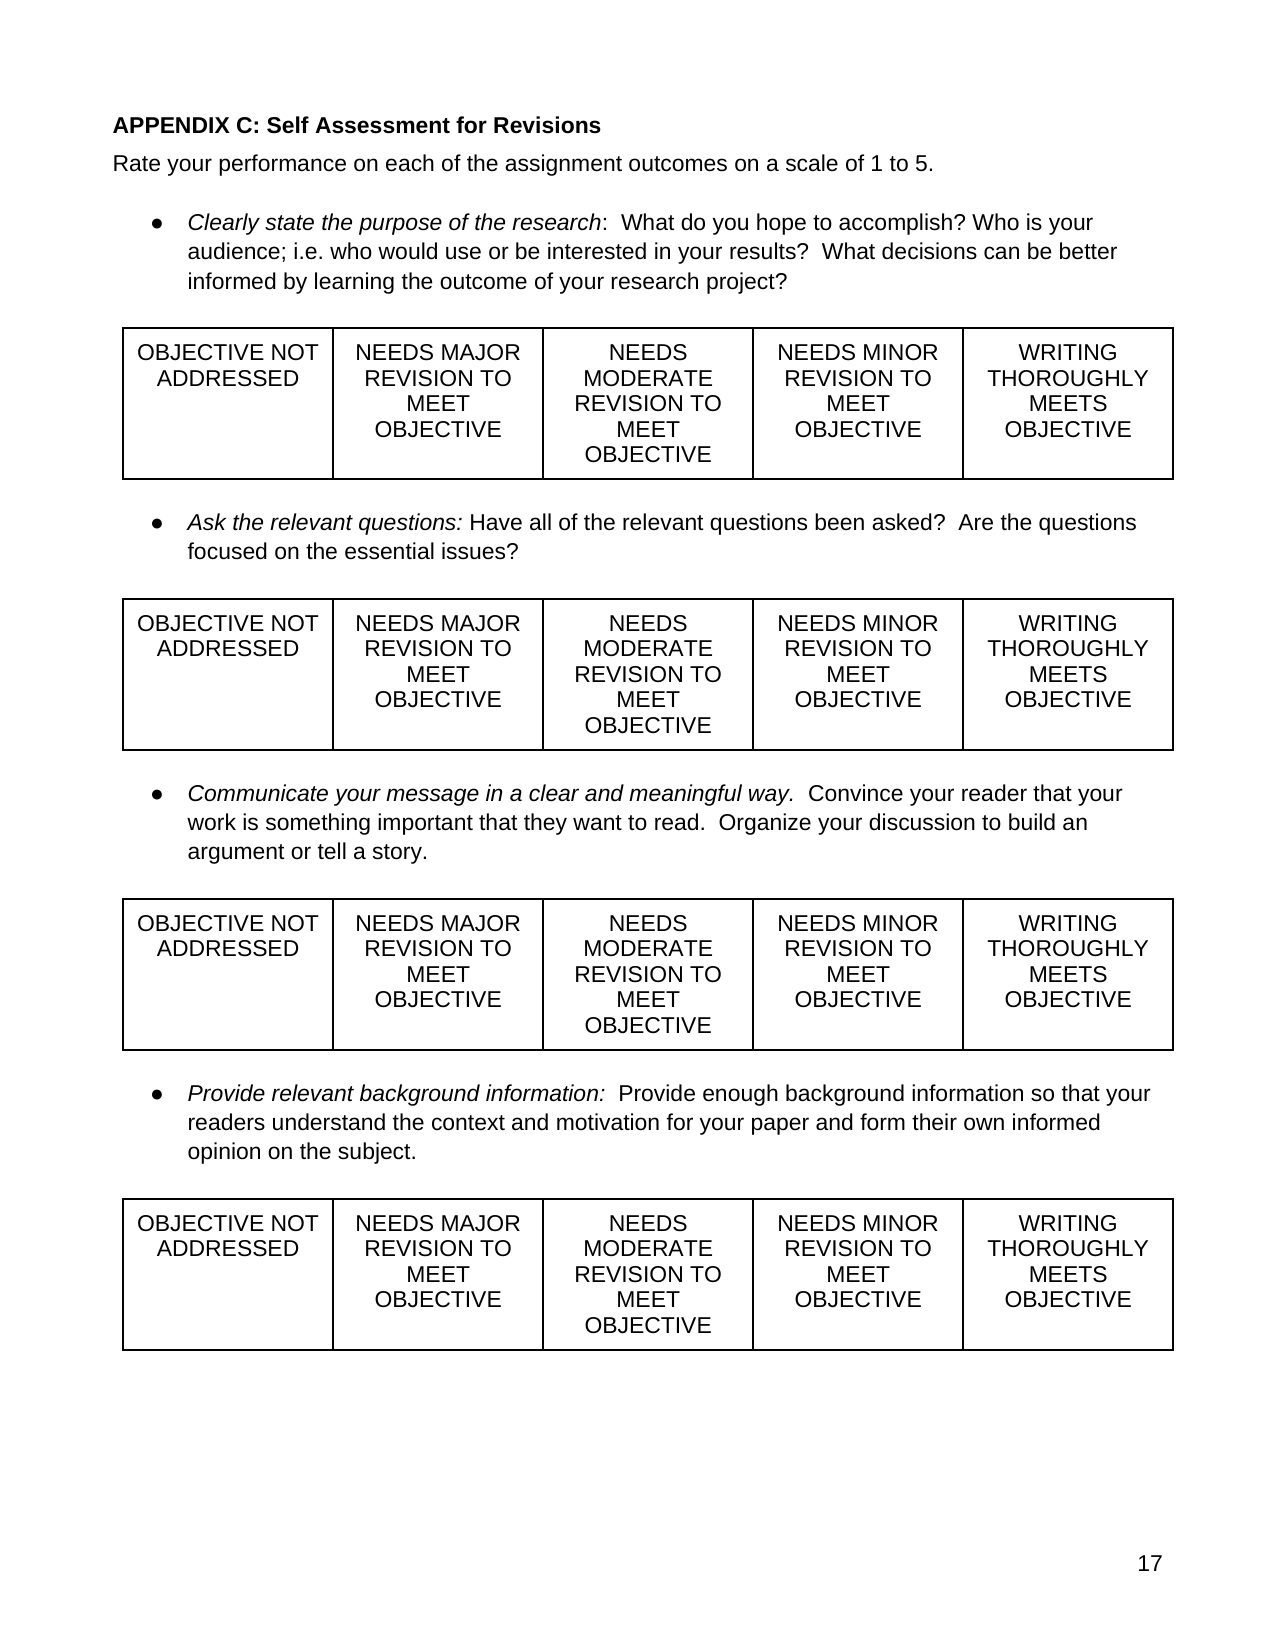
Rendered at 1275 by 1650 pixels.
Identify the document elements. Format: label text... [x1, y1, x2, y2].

list Provide relevant background information: Provide enough background information so that your readers understand the context and motivation for your paper and form their own informed opinion on the subject. [150, 1080, 1162, 1165]
table_header NEEDS MODERATE REVISION TO MEET OBJECTIVE [544, 1200, 752, 1349]
text APPENDIX C: Self Assessment for Revisions [112, 112, 1162, 138]
table_header NEEDS MODERATE REVISION TO MEET OBJECTIVE [544, 900, 752, 1049]
table_header OBJECTIVE NOT ADDRESSED [124, 900, 332, 1049]
list Communicate your message in a clear and meaningful way. Convince your reader that your work is something important that they want to read. Organize your discussion to build an argument or tell a story. [150, 780, 1162, 865]
table_header NEEDS MAJOR REVISION TO MEET OBJECTIVE [334, 600, 542, 749]
list Clearly state the purpose of the research: What do you hope to accomplish? Who is your audience; i.e. who would use or be interested in your results? What decisions can be better informed by learning the outcome of your research project? [150, 210, 1162, 294]
table_header OBJECTIVE NOT ADDRESSED [124, 1200, 332, 1349]
table_header NEEDS MAJOR REVISION TO MEET OBJECTIVE [334, 1200, 542, 1349]
table_header NEEDS MODERATE REVISION TO MEET OBJECTIVE [544, 329, 752, 478]
table_header NEEDS MINOR REVISION TO MEET OBJECTIVE [754, 900, 962, 1049]
list Ask the relevant questions: Have all of the relevant questions been asked? Are the questions focused on the essential issues? [150, 510, 1162, 565]
table_header NEEDS MAJOR REVISION TO MEET OBJECTIVE [334, 900, 542, 1049]
table_header NEEDS MODERATE REVISION TO MEET OBJECTIVE [544, 600, 752, 749]
table_header WRITING THOROUGHLY MEETS OBJECTIVE [964, 329, 1172, 478]
table_header NEEDS MAJOR REVISION TO MEET OBJECTIVE [334, 329, 542, 478]
table_header NEEDS MINOR REVISION TO MEET OBJECTIVE [754, 1200, 962, 1349]
table_header NEEDS MINOR REVISION TO MEET OBJECTIVE [754, 329, 962, 478]
table_header WRITING THOROUGHLY MEETS OBJECTIVE [964, 600, 1172, 749]
table_header WRITING THOROUGHLY MEETS OBJECTIVE [964, 1200, 1172, 1349]
table_header OBJECTIVE NOT ADDRESSED [124, 329, 332, 478]
table_header OBJECTIVE NOT ADDRESSED [124, 600, 332, 749]
text Rate your performance on each of the assignment outcomes on a scale of 1 to 5. [112, 151, 1162, 177]
table_header WRITING THOROUGHLY MEETS OBJECTIVE [964, 900, 1172, 1049]
table_header NEEDS MINOR REVISION TO MEET OBJECTIVE [754, 600, 962, 749]
